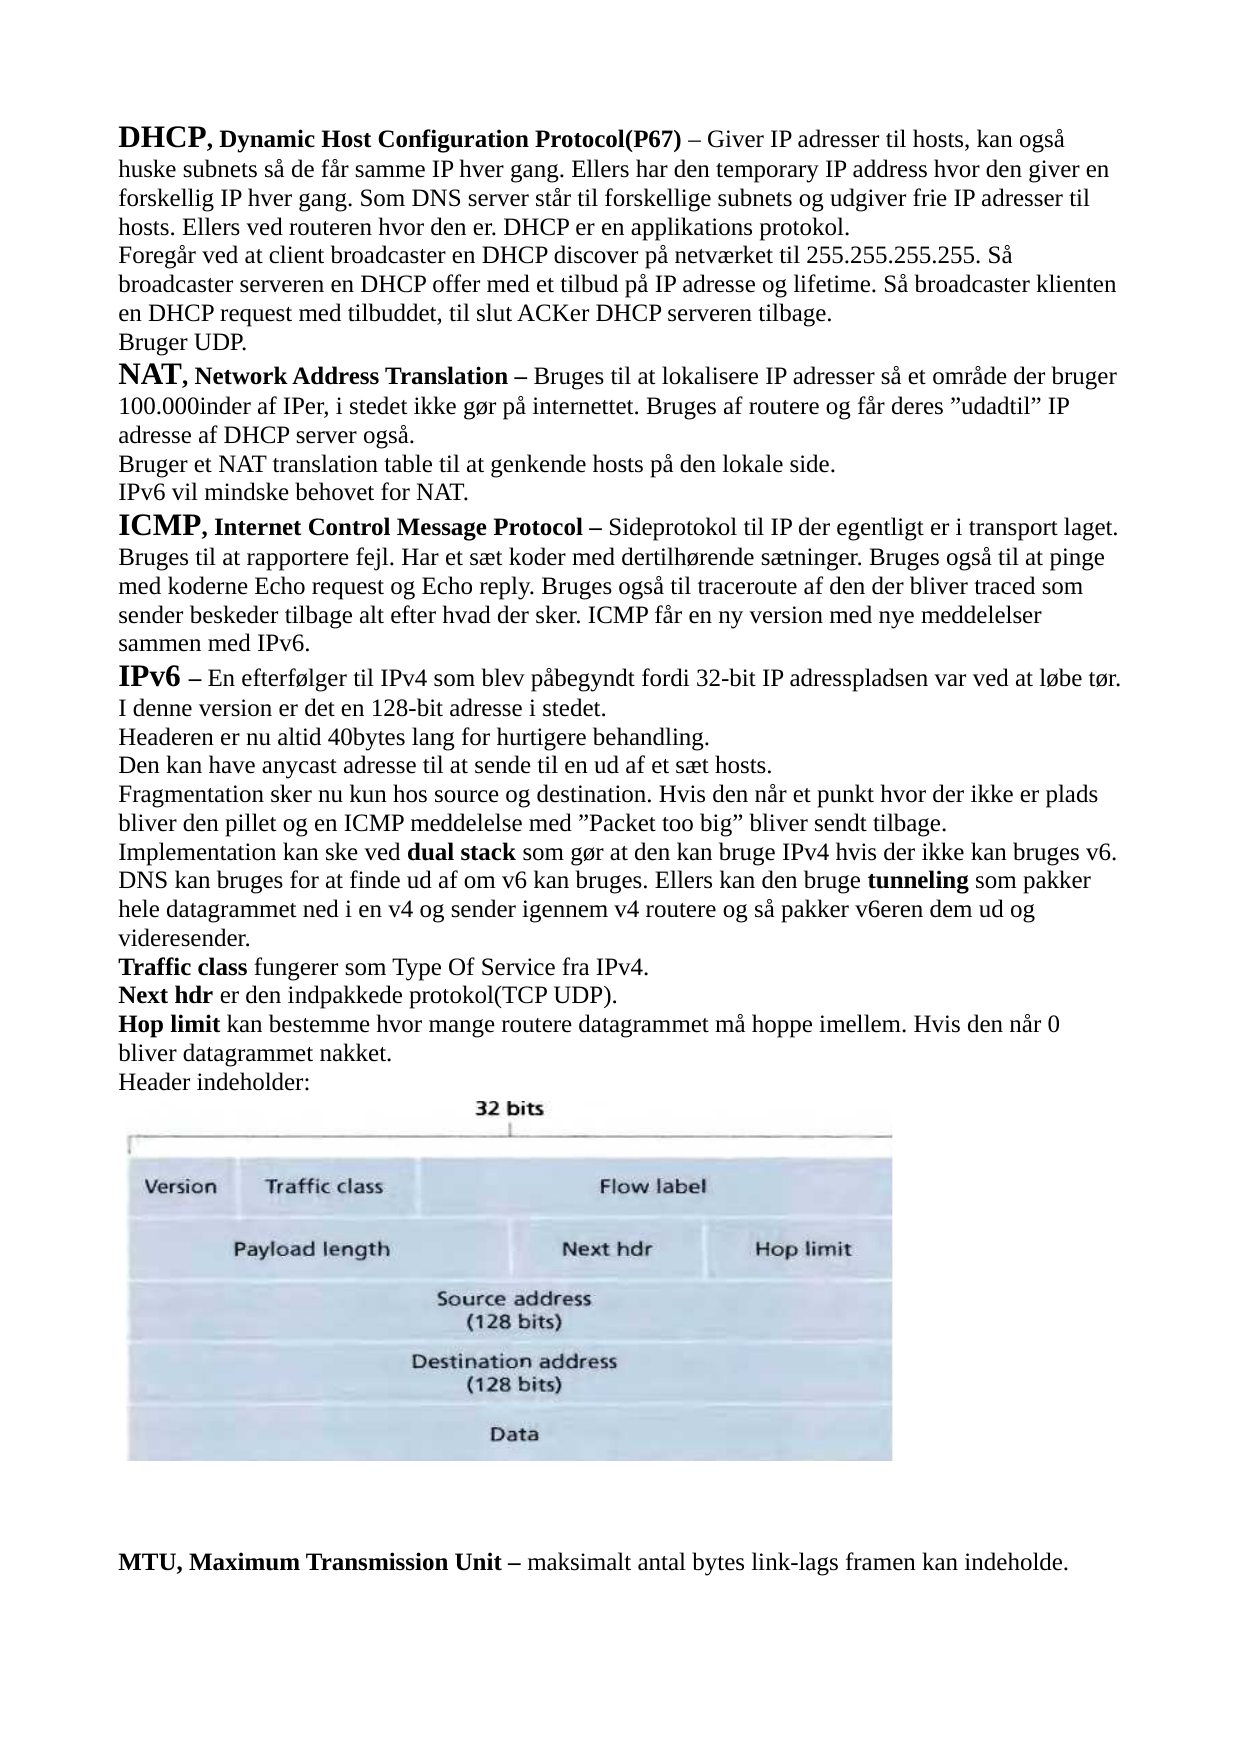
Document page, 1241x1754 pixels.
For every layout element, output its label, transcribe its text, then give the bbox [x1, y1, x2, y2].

text IPv6 – En efterfølger til IPv4 som blev påbegyndt fordi 32-bit IP adresspladsen var ved at løbe tør. [118, 657, 1122, 693]
text Bruger et NAT translation table til at genkende hosts på den lokale side. [118, 449, 1122, 477]
text Traffic class fungerer som Type Of Service fra IPv4. [118, 952, 1122, 981]
text I denne version er det en 128-bit adresse i stedet. [118, 693, 1122, 722]
text Foregår ved at client broadcaster en DHCP discover på netværket til 255.255.255.255. Så broadcaster serveren en DHCP offer med et tilbud på IP adresse og lifetime. Så broadcaster klienten en DHCP request med tilbuddet, til slut ACKer DHCP serveren tilbage. [118, 240, 1122, 327]
text Hop limit kan bestemme hvor mange routere datagrammet må hoppe imellem. Hvis den når 0 bliver datagrammet nakket. [118, 1009, 1122, 1067]
text Header indeholder: [118, 1067, 1122, 1096]
text ICMP, Internet Control Message Protocol – Sideprotokol til IP der egentligt er i transport laget. Bruges til at rapportere fejl. Har et sæt koder med dertilhørende sætninger. Bruges også til at pinge med koderne Echo request og Echo reply. Bruges også til traceroute af den der bliver traced som sender beskeder tilbage alt efter hvad der sker. ICMP får en ny version med nye meddelelser sammen med IPv6. [118, 506, 1122, 657]
text Den kan have anycast adresse til at sende til en ud af et sæt hosts. [118, 751, 1122, 779]
text Next hdr er den indpakkede protokol(TCP UDP). [118, 981, 1122, 1009]
text Headeren er nu altid 40bytes lang for hurtigere behandling. [118, 722, 1122, 751]
text Fragmentation sker nu kun hos source og destination. Hvis den når et punkt hvor der ikke er plads bliver den pillet og en ICMP meddelelse med ”Packet too big” bliver sendt tilbage. [118, 779, 1122, 837]
text NAT, Network Address Translation – Bruges til at lokalisere IP adresser så et område der bruger 100.000inder af IPer, i stedet ikke gør på internettet. Bruges af routere og får deres ”udadtil” IP adresse af DHCP server også. [118, 355, 1122, 449]
text Implementation kan ske ved dual stack som gør at den kan bruge IPv4 hvis der ikke kan bruges v6. DNS kan bruges for at finde ud af om v6 kan bruges. Ellers kan den bruge tunneling som pakker hele datagrammet ned i en v4 og sender igennem v4 routere og så pakker v6eren dem ud og videresender. [118, 837, 1122, 952]
text Bruger UDP. [118, 327, 1122, 355]
text MTU, Maximum Transmission Unit – maksimalt antal bytes link-lags framen kan indeholde. [118, 1547, 1122, 1576]
text DHCP, Dynamic Host Configuration Protocol(P67) – Giver IP adresser til hosts, kan også huske subnets så de får samme IP hver gang. Ellers har den temporary IP address hvor den giver en forskellig IP hver gang. Som DNS server står til forskellige subnets og udgiver frie IP adresser til hosts. Ellers ved routeren hvor den er. DHCP er en applikations protokol. [118, 118, 1122, 240]
text IPv6 vil mindske behovet for NAT. [118, 477, 1122, 506]
